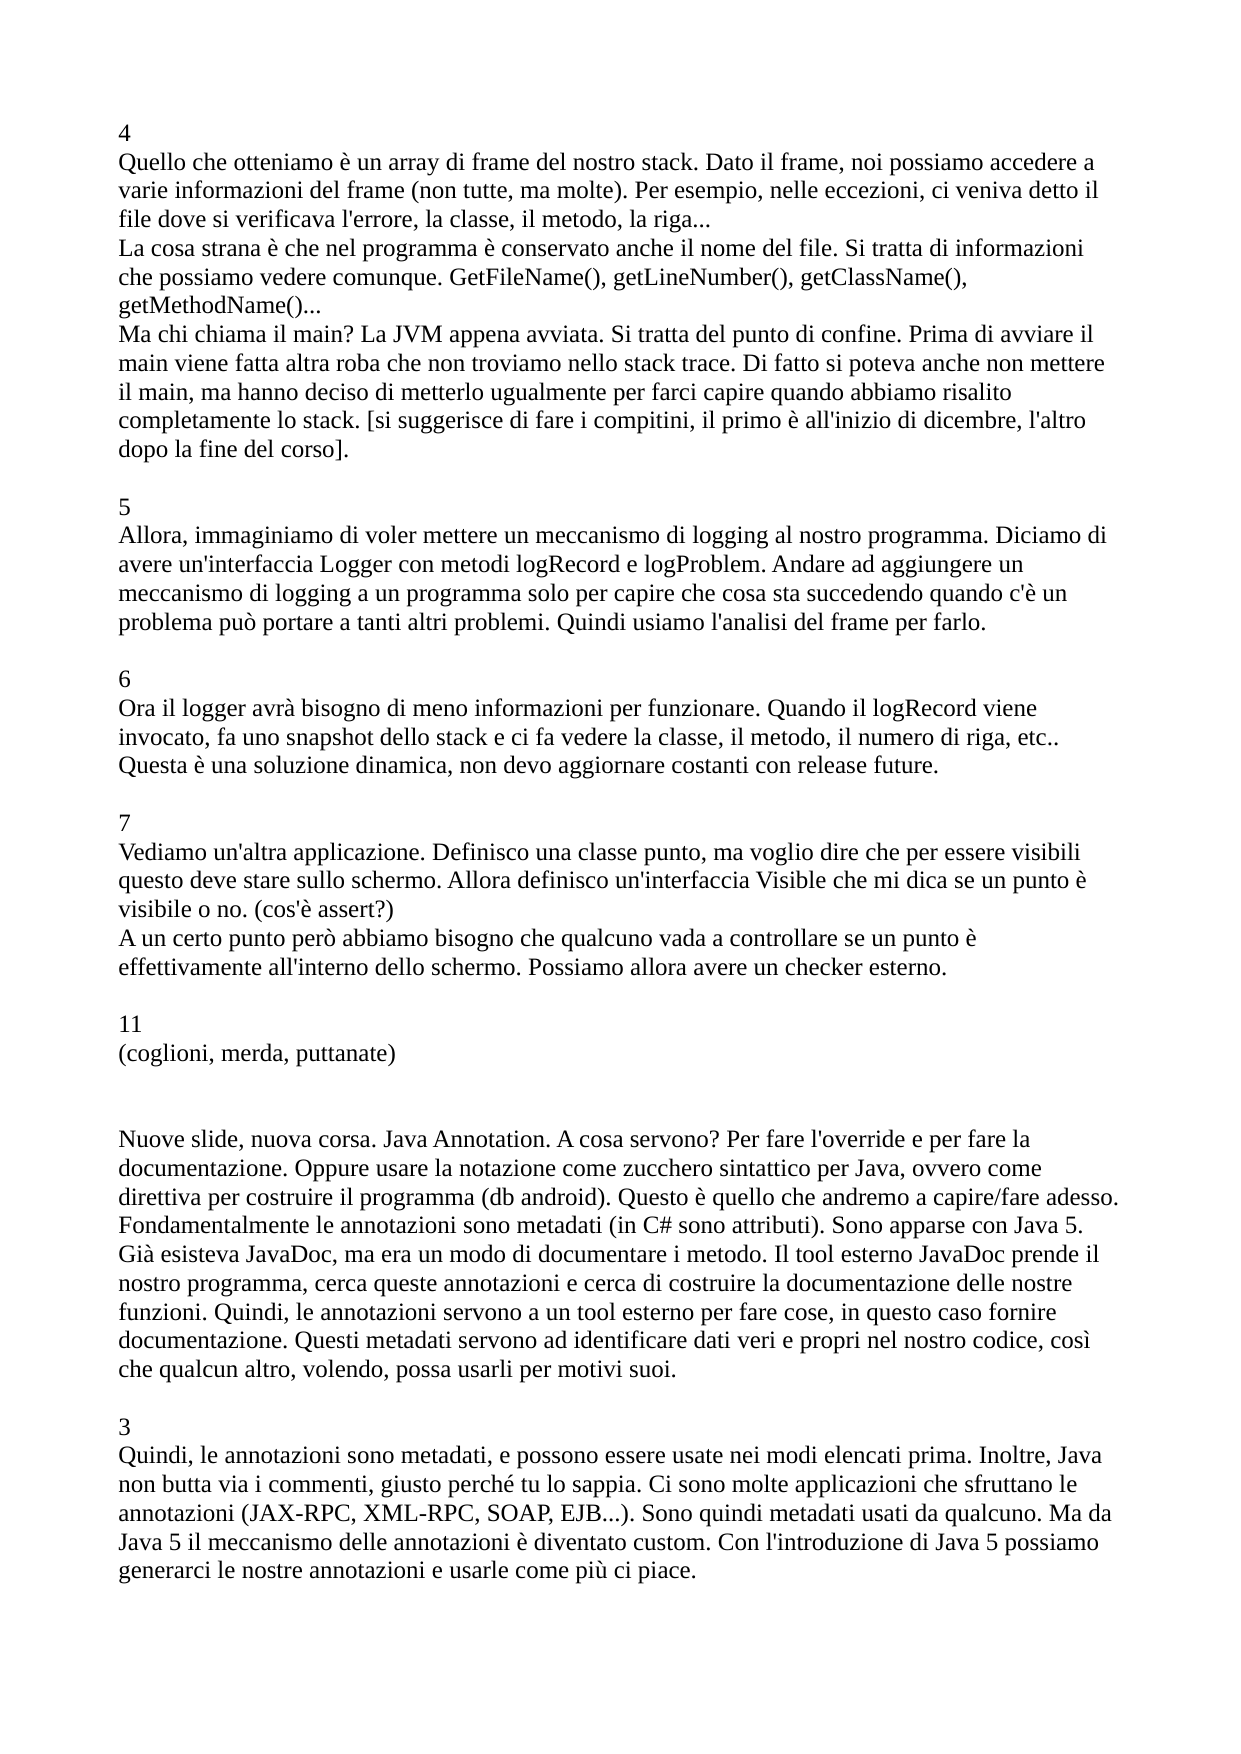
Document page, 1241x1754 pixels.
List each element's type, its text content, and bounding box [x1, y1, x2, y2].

text Ma chi chiama il main? La JVM appena avviata. Si tratta del punto di confine. Prima di avviare il main viene fatta altra roba che non troviamo nello stack trace. Di fatto si poteva anche non mettere il main, ma hanno deciso di metterlo ugualmente per farci capire quando abbiamo risalito completamente lo stack. [si suggerisce di fare i compitini, il primo è all'inizio di dicembre, l'altro dopo la fine del corso]. [118, 319, 1122, 463]
text Ora il logger avrà bisogno di meno informazioni per funzionare. Quando il logRecord viene invocato, fa uno snapshot dello stack e ci fa vedere la classe, il metodo, il numero di riga, etc.. Questa è una soluzione dinamica, non devo aggiornare costanti con release future. [118, 693, 1122, 779]
text La cosa strana è che nel programma è conservato anche il nome del file. Si tratta di informazioni che possiamo vedere comunque. GetFileName(), getLineNumber(), getClassName(), getMethodName()... [118, 233, 1122, 319]
text 3 [118, 1412, 1122, 1441]
text Quindi, le annotazioni sono metadati, e possono essere usate nei modi elencati prima. Inoltre, Java non butta via i commenti, giusto perché tu lo sappia. Ci sono molte applicazioni che sfruttano le annotazioni (JAX-RPC, XML-RPC, SOAP, EJB...). Sono quindi metadati usati da qualcuno. Ma da Java 5 il meccanismo delle annotazioni è diventato custom. Con l'introduzione di Java 5 possiamo generarci le nostre annotazioni e usarle come più ci piace. [118, 1441, 1122, 1584]
text A un certo punto però abbiamo bisogno che qualcuno vada a controllare se un punto è effettivamente all'interno dello schermo. Possiamo allora avere un checker esterno. [118, 923, 1122, 981]
text 6 [118, 664, 1122, 693]
text 7 [118, 808, 1122, 837]
text Quello che otteniamo è un array di frame del nostro stack. Dato il frame, noi possiamo accedere a varie informazioni del frame (non tutte, ma molte). Per esempio, nelle eccezioni, ci veniva detto il file dove si verificava l'errore, la classe, il metodo, la riga... [118, 147, 1122, 233]
text Nuove slide, nuova corsa. Java Annotation. A cosa servono? Per fare l'override e per fare la documentazione. Oppure usare la notazione come zucchero sintattico per Java, ovvero come direttiva per costruire il programma (db android). Questo è quello che andremo a capire/fare adesso. Fondamentalmente le annotazioni sono metadati (in C# sono attributi). Sono apparse con Java 5. Già esisteva JavaDoc, ma era un modo di documentare i metodo. Il tool esterno JavaDoc prende il nostro programma, cerca queste annotazioni e cerca di costruire la documentazione delle nostre funzioni. Quindi, le annotazioni servono a un tool esterno per fare cose, in questo caso fornire documentazione. Questi metadati servono ad identificare dati veri e propri nel nostro codice, così che qualcun altro, volendo, possa usarli per motivi suoi. [118, 1124, 1122, 1383]
text 11 [118, 1009, 1122, 1038]
text (coglioni, merda, puttanate) [118, 1038, 1122, 1067]
text Allora, immaginiamo di voler mettere un meccanismo di logging al nostro programma. Diciamo di avere un'interfaccia Logger con metodi logRecord e logProblem. Andare ad aggiungere un meccanismo di logging a un programma solo per capire che cosa sta succedendo quando c'è un problema può portare a tanti altri problemi. Quindi usiamo l'analisi del frame per farlo. [118, 521, 1122, 636]
text 4 [118, 118, 1122, 147]
text Vediamo un'altra applicazione. Definisco una classe punto, ma voglio dire che per essere visibili questo deve stare sullo schermo. Allora definisco un'interfaccia Visible che mi dica se un punto è visibile o no. (cos'è assert?) [118, 837, 1122, 923]
text 5 [118, 492, 1122, 521]
